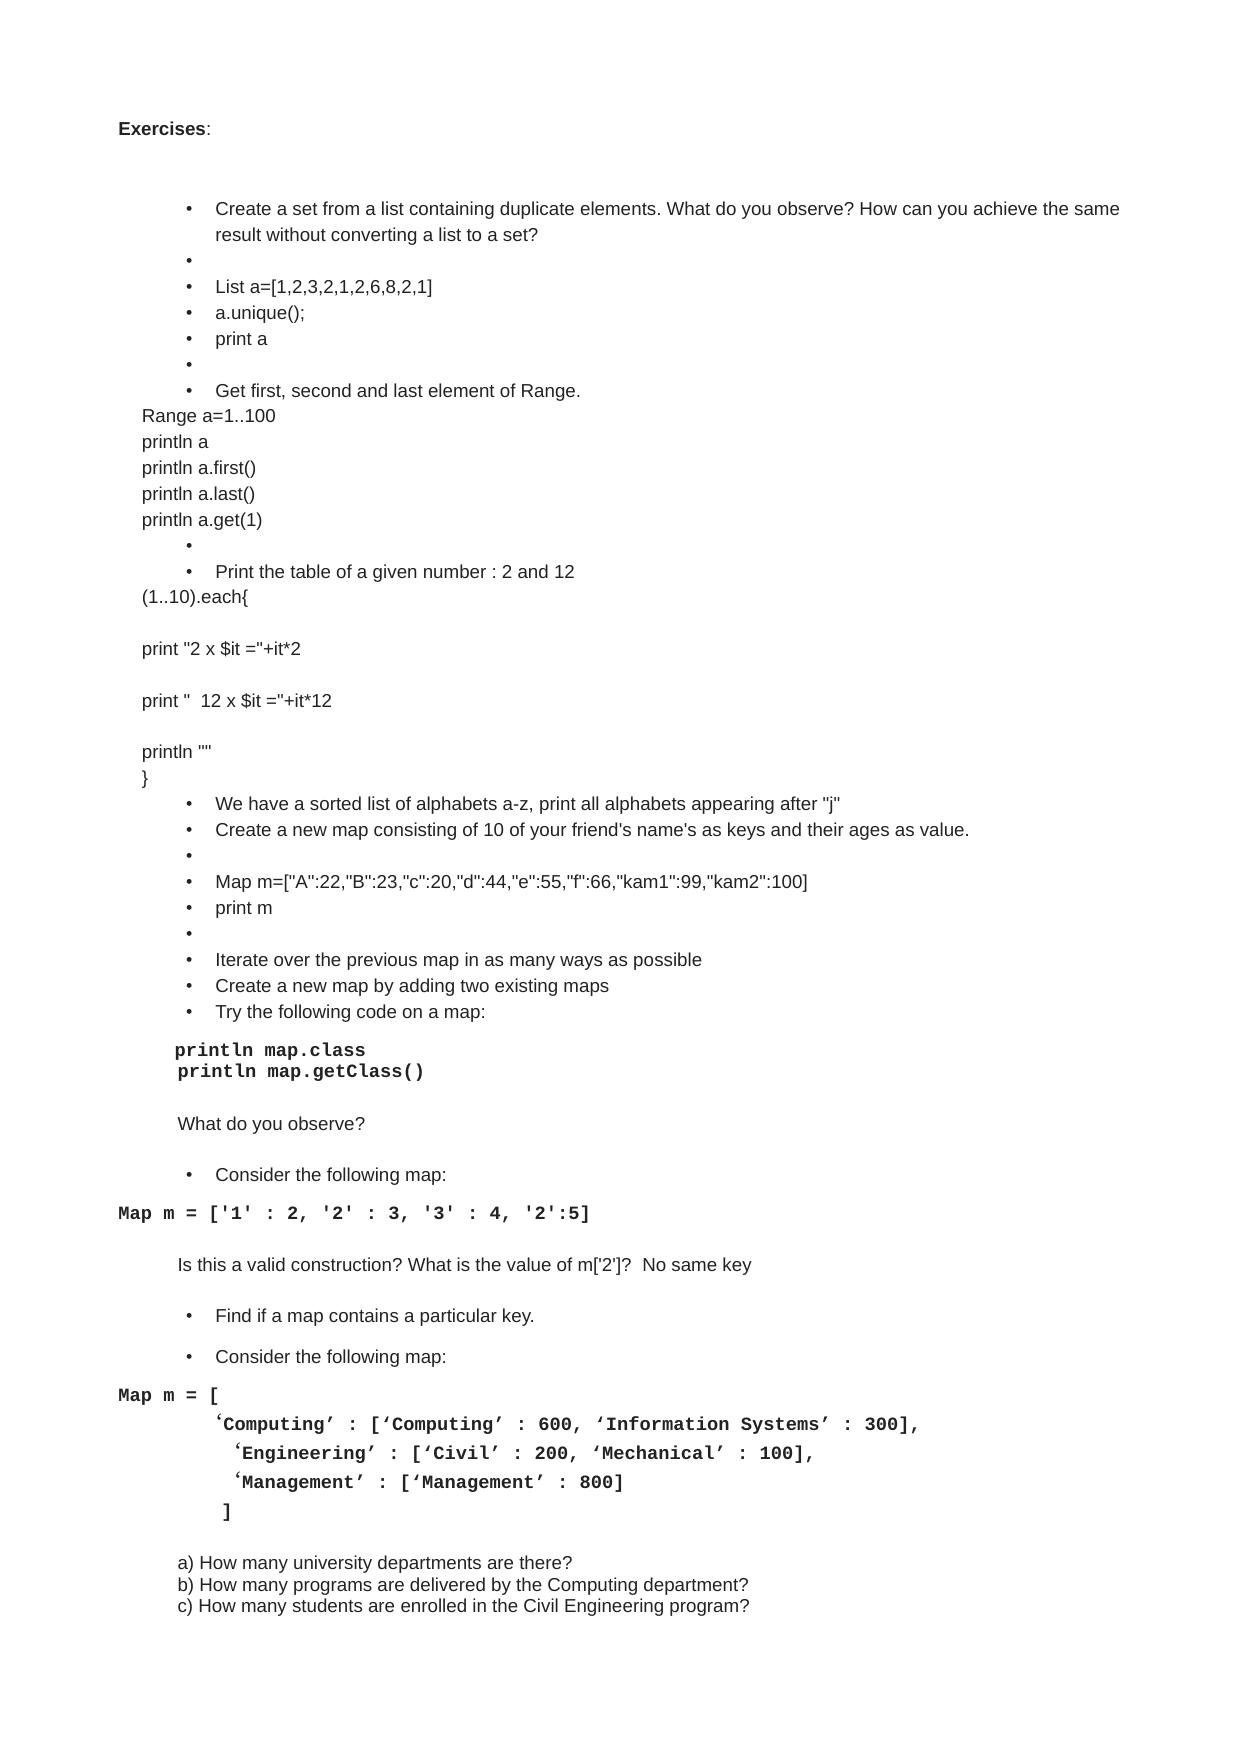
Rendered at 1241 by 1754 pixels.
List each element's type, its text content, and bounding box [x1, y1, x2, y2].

text } [142, 767, 1122, 789]
list Get first, second and last element of Range. [186, 379, 1122, 401]
text a) How many university departments are there? [177, 1552, 1063, 1573]
text Is this a valid construction? What is the value of m['2']? No same key [177, 1254, 1063, 1275]
text println "" [142, 741, 1122, 763]
text Range a=1..100 [142, 405, 1122, 427]
text println map.class [118, 1041, 1122, 1062]
list Try the following code on a map: [186, 1001, 1122, 1022]
list ­Iterate over the previous map in as many ways as possible [186, 949, 1122, 970]
text ‘Management’ : [‘Management’ : 800] [177, 1465, 1063, 1494]
text (1..10).each{ [142, 586, 1122, 608]
list Create a set from a list containing duplicate elements. What do you observe? How can you achieve the same result without converting a list to a set? [186, 198, 1122, 245]
text println a [142, 431, 1122, 453]
text b) How many programs are delivered by the Computing department? [177, 1573, 1063, 1595]
list a.unique(); [186, 302, 1122, 323]
list Consider the following map: [186, 1163, 1122, 1185]
list print m [186, 897, 1122, 918]
text ‘Engineering’ : [‘Civil’ : 200, ‘Mechanical’ : 100], [177, 1436, 1063, 1465]
list Map m=["A":22,"B":23,"c":20,"d":44,"e":55,"f":66,"kam1":99,"kam2":100] [186, 871, 1122, 892]
text Map m = ['1' : 2, '2' : 3, '3' : 4, '2':5] [118, 1204, 1122, 1225]
list Create a new map by adding two existing maps [186, 974, 1122, 996]
text println a.first() [142, 457, 1122, 478]
text ‘Computing’ : [‘Computing’ : 600, ‘Information Systems’ : 300], [177, 1407, 1063, 1436]
text println a.get(1) [142, 509, 1122, 530]
text print " 12 x $it ="+it*12 [142, 690, 1122, 711]
list List a=[1,2,3,2,1,2,6,8,2,1] [186, 276, 1122, 297]
list We have a sorted list of alphabets a-z, print all alphabets appearing after "j" [186, 793, 1122, 815]
text println a.last() [142, 483, 1122, 504]
list print a [186, 327, 1122, 349]
list Create a new map consisting of 10 of your friend's name's as keys and their ages as value. [186, 819, 1122, 841]
list Consider the following map: [186, 1345, 1122, 1367]
text print "2 x $it ="+it*2 [142, 638, 1122, 659]
text Map m = [ [118, 1386, 1122, 1407]
text Exercises: [118, 118, 1122, 140]
list Find if a map contains a particular key. [186, 1305, 1122, 1327]
list Print the table of a given number : 2 and 12 [186, 560, 1122, 582]
text c) How many students are enrolled in the Civil Engineering program? [177, 1595, 1063, 1616]
text What do you observe? [177, 1112, 1063, 1134]
text ] [177, 1494, 1063, 1523]
text println map.getClass() [177, 1062, 1063, 1083]
